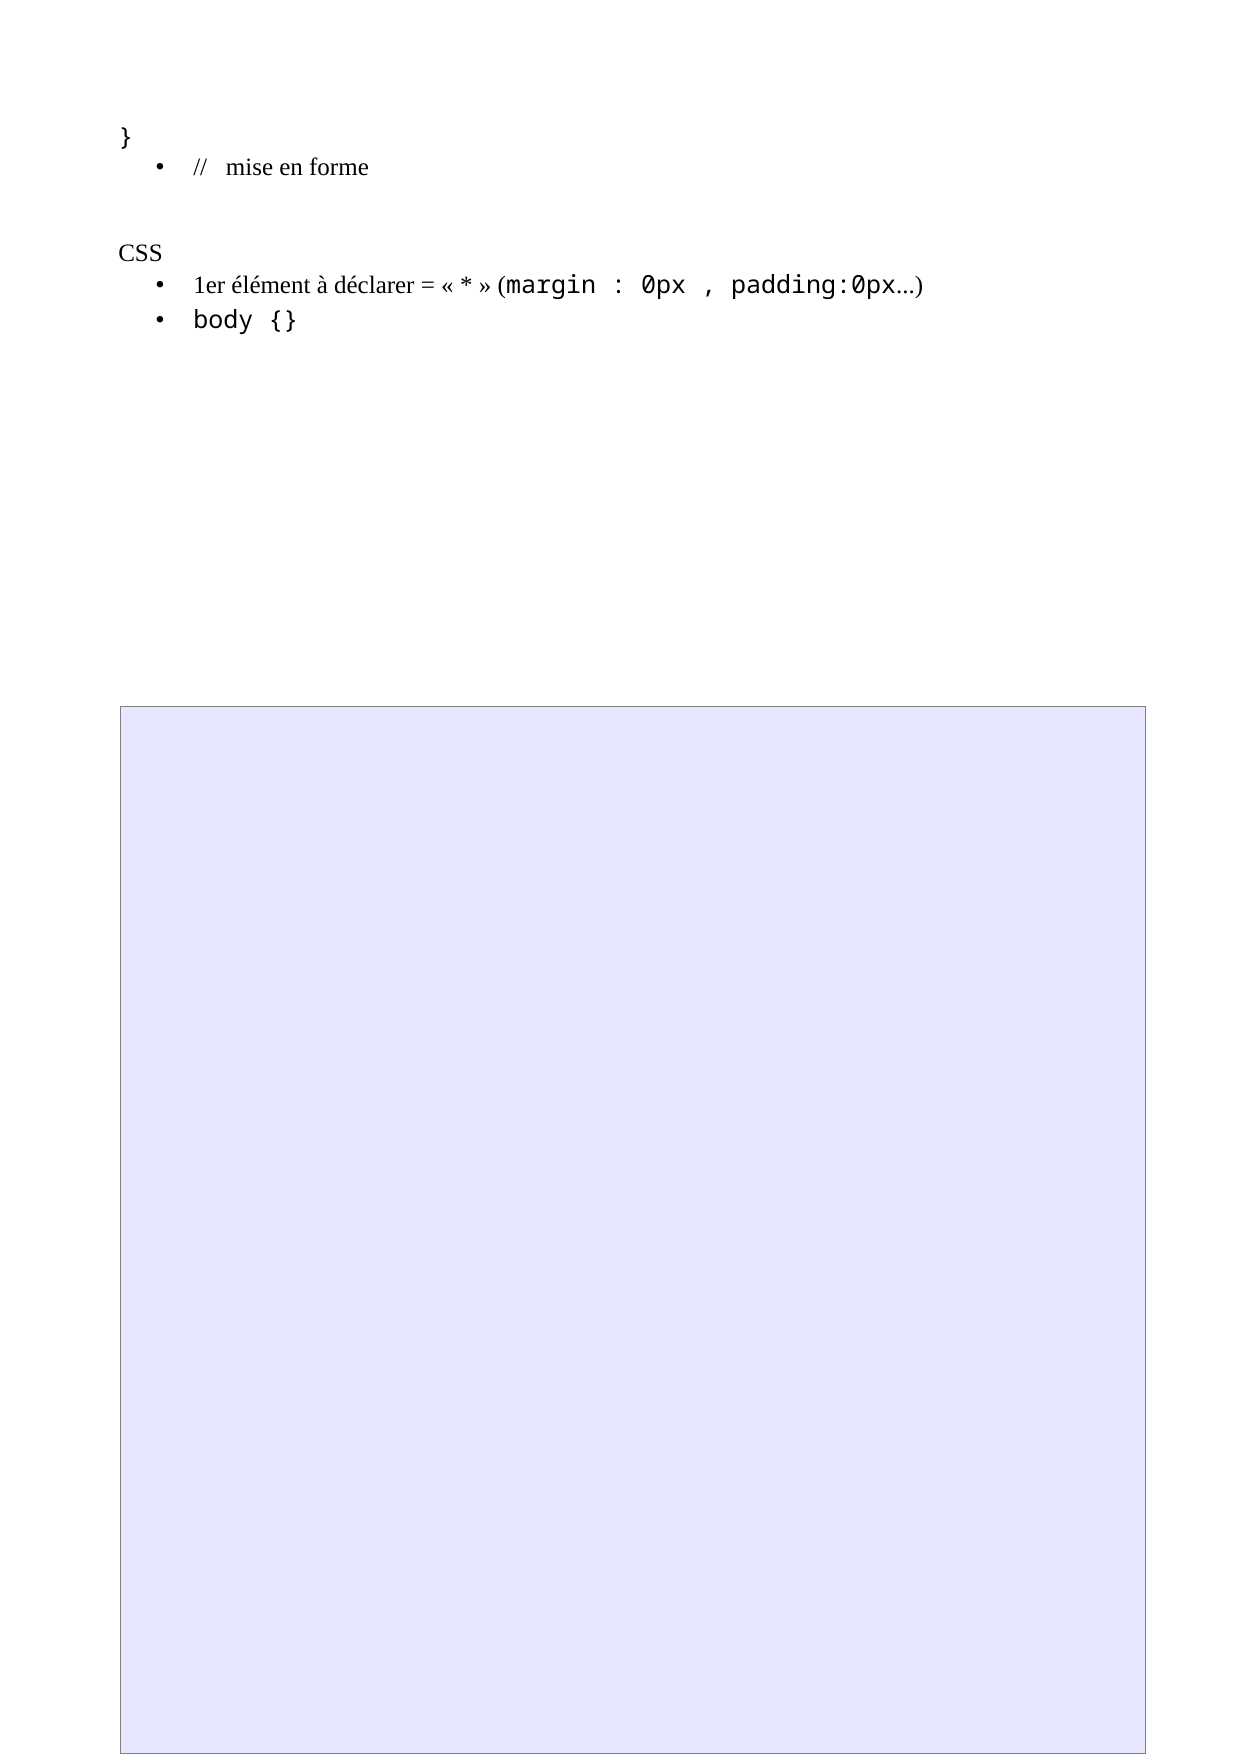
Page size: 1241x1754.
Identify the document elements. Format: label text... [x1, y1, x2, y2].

text } [118, 118, 1122, 152]
list 1er élément à déclarer = « * » (margin : 0px , padding:0px...) [156, 267, 1122, 301]
list body {} [156, 301, 1122, 335]
list // mise en forme [156, 152, 1122, 181]
text CSS [118, 238, 1122, 267]
